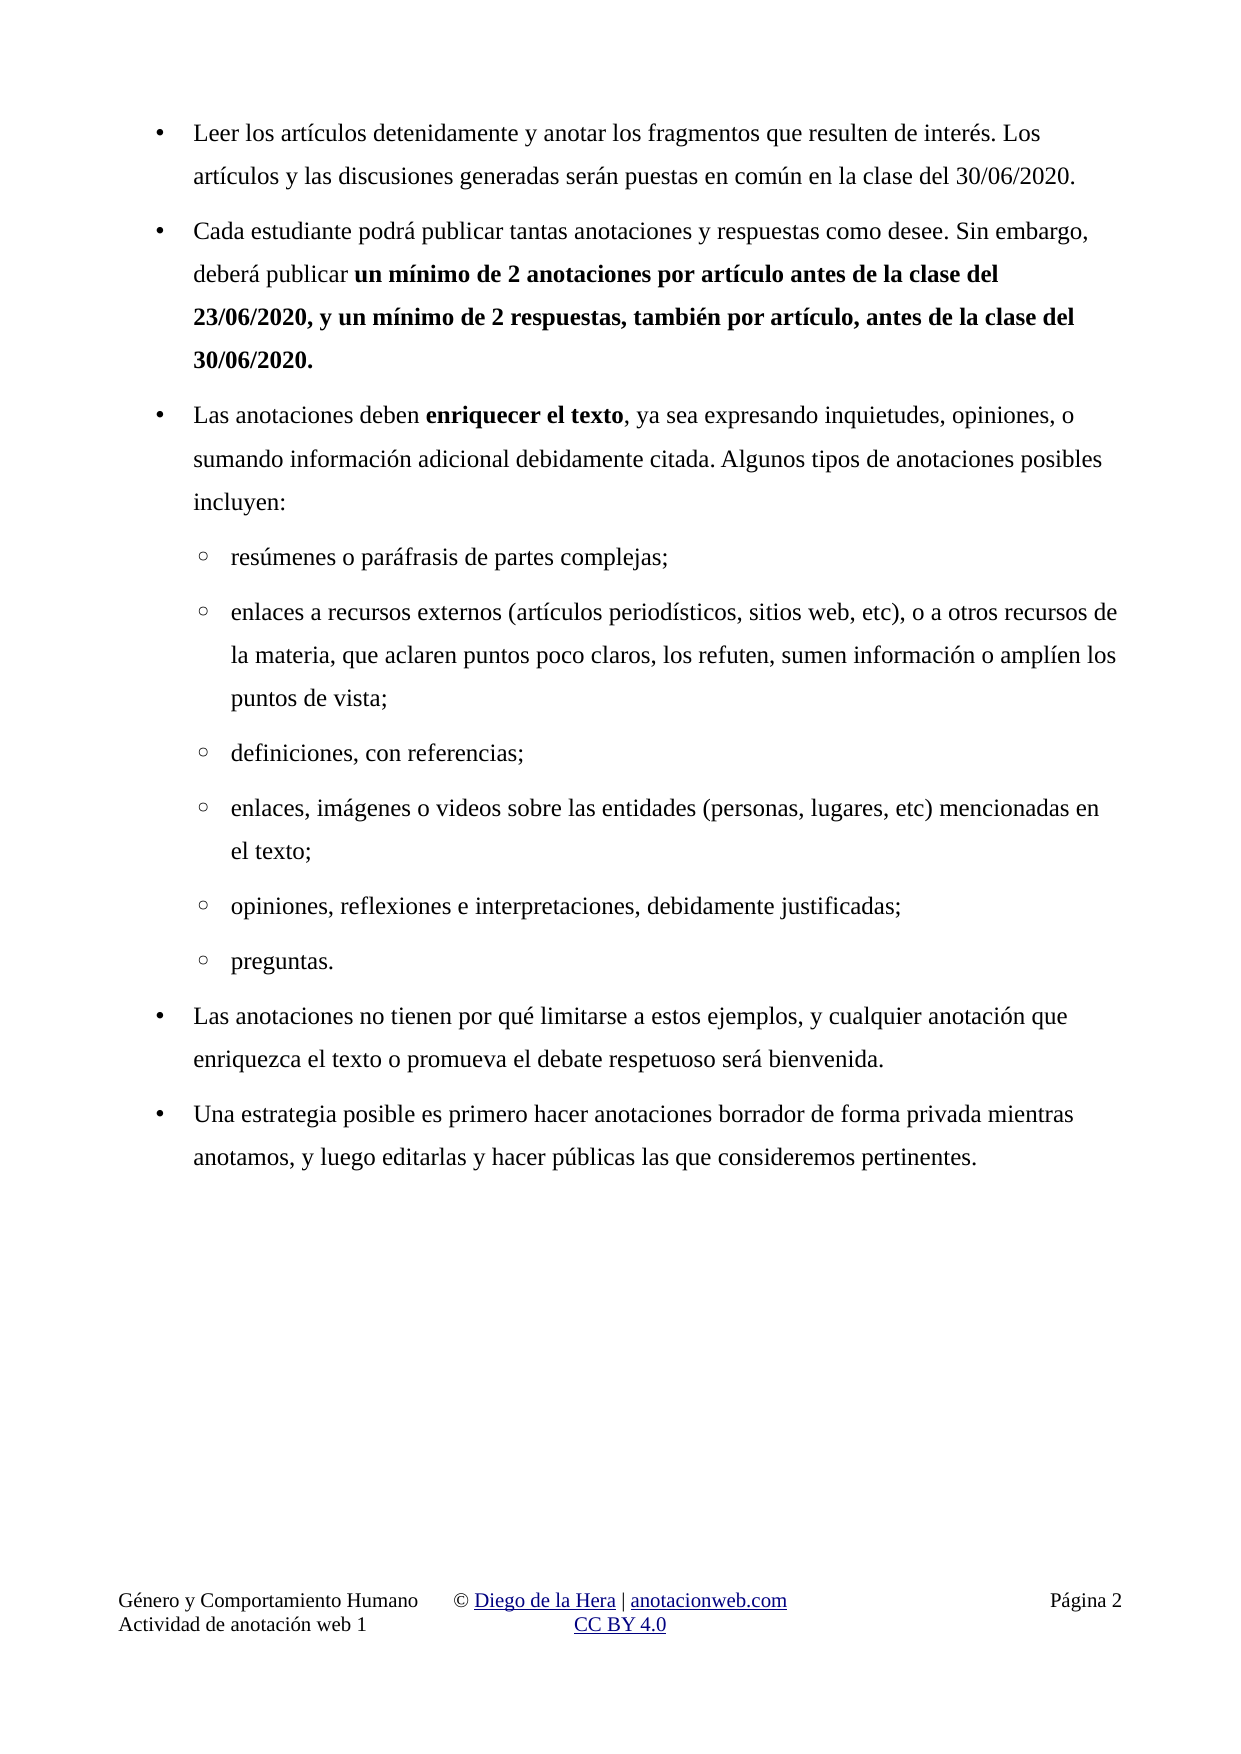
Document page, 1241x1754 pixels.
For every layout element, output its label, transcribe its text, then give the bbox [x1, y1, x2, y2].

list Las anotaciones deben enriquecer el texto, ya sea expresando inquietudes, opiniones, o sumando información adicional debidamente citada. Algunos tipos de anotaciones posibles incluyen: [156, 401, 1122, 516]
list Las anotaciones no tienen por qué limitarse a estos ejemplos, y cualquier anotación que enriquezca el texto o promueva el debate respetuoso será bienvenida. [156, 1001, 1122, 1073]
list enlaces a recursos externos (artículos periodísticos, sitios web, etc), o a otros recursos de la materia, que aclaren puntos poco claros, los refuten, sumen información o amplíen los puntos de vista; [193, 597, 1122, 712]
list Leer los artículos detenidamente y anotar los fragmentos que resulten de interés. Los artículos y las discusiones generadas serán puestas en común en la clase del 30/06/2020. [156, 118, 1122, 190]
list opiniones, reflexiones e interpretaciones, debidamente justificadas; [193, 891, 1122, 920]
list Cada estudiante podrá publicar tantas anotaciones y respuestas como desee. Sin embargo, deberá publicar un mínimo de 2 anotaciones por artículo antes de la clase del 23/06/2020, y un mínimo de 2 respuestas, también por artículo, antes de la clase del 30/06/2020. [156, 216, 1122, 374]
list resúmenes o paráfrasis de partes complejas; [193, 542, 1122, 571]
list preguntas. [193, 946, 1122, 975]
list definiciones, con referencias; [193, 738, 1122, 767]
list enlaces, imágenes o videos sobre las entidades (personas, lugares, etc) mencionadas en el texto; [193, 793, 1122, 865]
list Una estrategia posible es primero hacer anotaciones borrador de forma privada mientras anotamos, y luego editarlas y hacer públicas las que consideremos pertinentes. [156, 1099, 1122, 1171]
